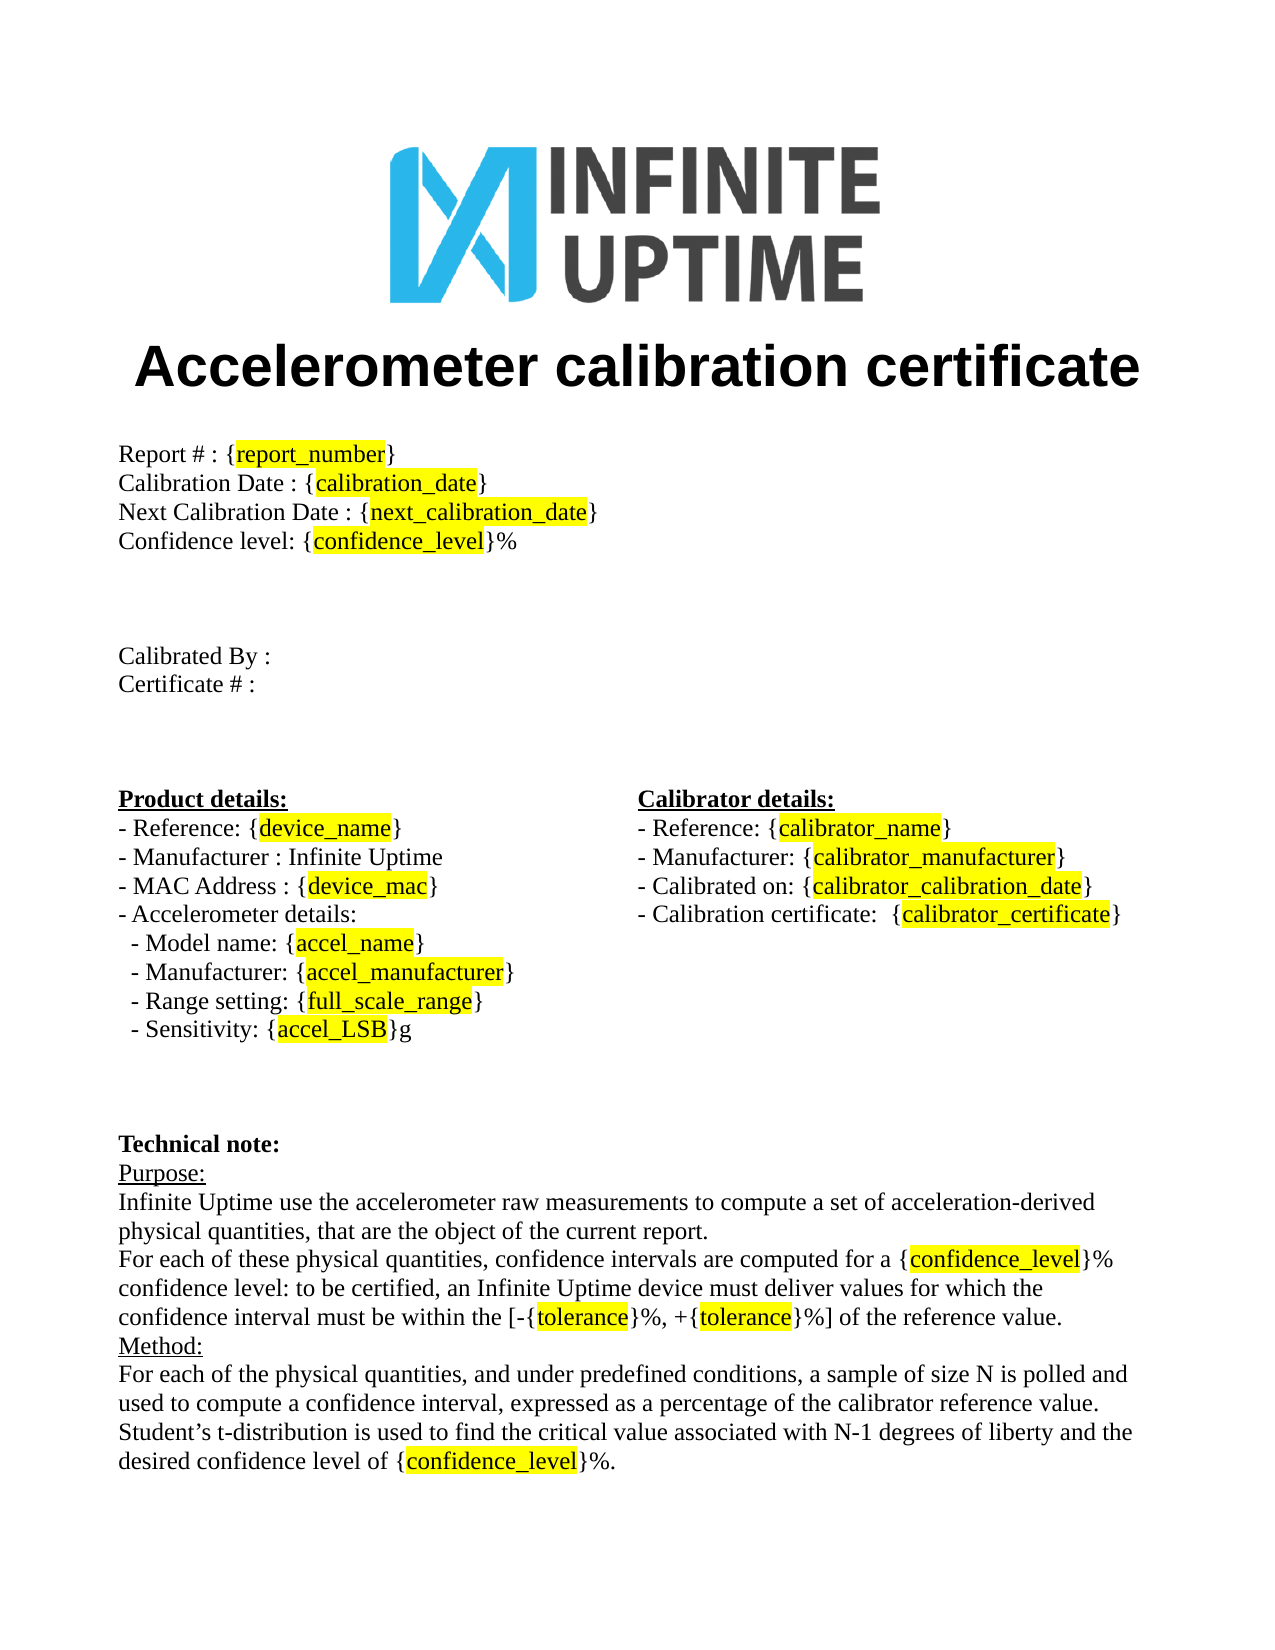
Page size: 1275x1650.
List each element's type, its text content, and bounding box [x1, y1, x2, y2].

text Method: [118, 1331, 1157, 1359]
text Confidence level: {confidence_level}% [118, 526, 1157, 554]
text Next Calibration Date : {next_calibration_date} [118, 497, 1157, 526]
text For each of these physical quantities, confidence intervals are computed for a {confidence_level}% confidence level: to be certified, an Infinite Uptime device must deliver values for which the confidence interval must be within the [-{tolerance}%, +{tolerance}%] of the reference value. [118, 1244, 1157, 1331]
text Technical note: [118, 1129, 1157, 1158]
table_header Product details: - Reference: {device_name} - Manufacturer : Infinite Uptime - MAC Address : {device_mac} - Accelerometer details: - Model name: {accel_name} - Manufacturer: {accel_manufacturer} - Range setting: {full_scale_range} - Sensitivity: {accel_LSB}g [118, 785, 637, 1043]
text Purpose: [118, 1158, 1157, 1187]
text For each of the physical quantities, and under predefined conditions, a sample of size N is polled and used to compute a confidence interval, expressed as a percentage of the calibrator reference value. Student’s t-distribution is used to find the critical value associated with N-1 degrees of liberty and the desired confidence level of {confidence_level}%. [118, 1359, 1157, 1474]
text Calibration Date : {calibration_date} [118, 468, 1157, 497]
table_header Calibrator details: - Reference: {calibrator_name} - Manufacturer: {calibrator_manufacturer} - Calibrated on: {calibrator_calibration_date} - Calibration certificate: {calibrator_certificate} [638, 785, 1157, 1043]
text Infinite Uptime use the accelerometer raw measurements to compute a set of acceleration-derived physical quantities, that are the object of the current report. [118, 1187, 1157, 1244]
picture [379, 128, 896, 318]
title Accelerometer calibration certificate [118, 331, 1157, 398]
text Report # : {report_number} [118, 439, 1157, 468]
text Calibrated By : [118, 641, 1157, 669]
text Certificate # : [118, 669, 1157, 698]
